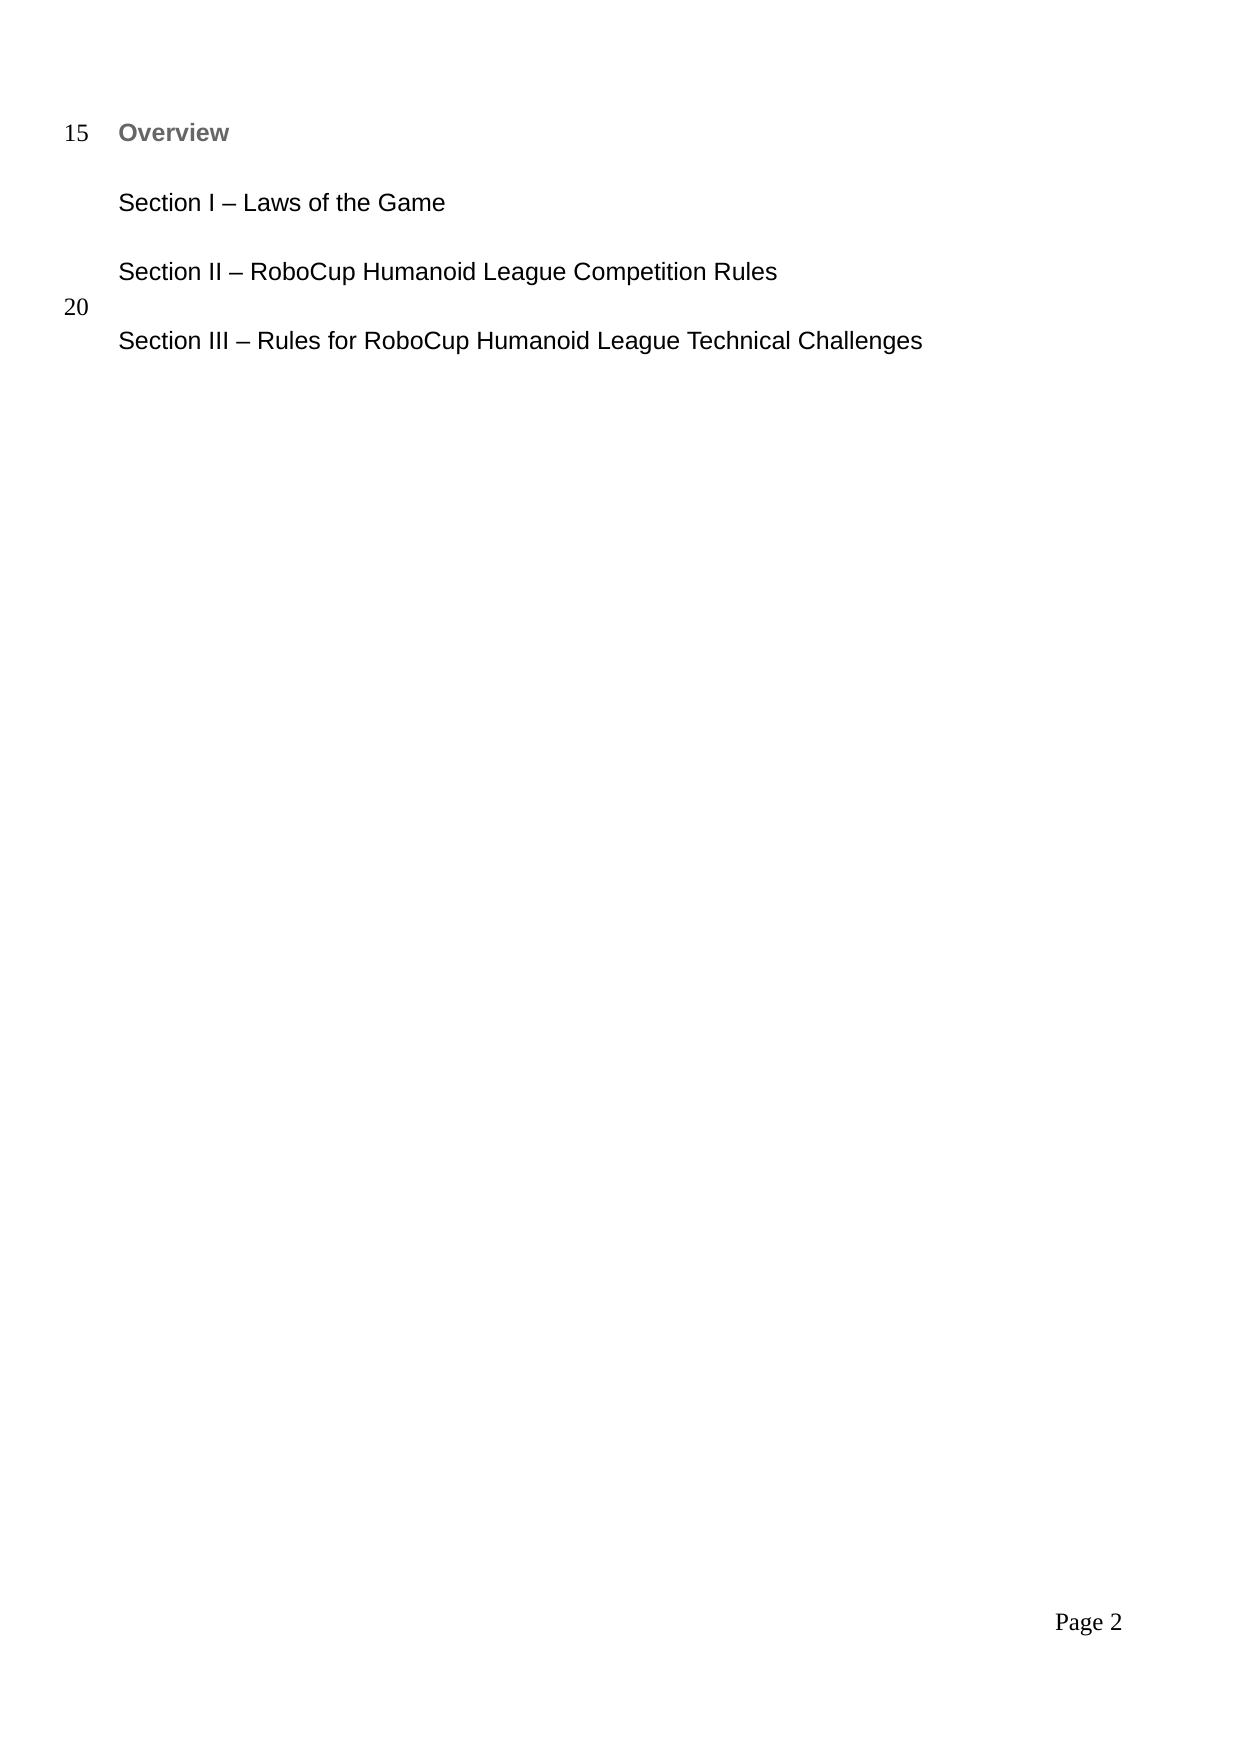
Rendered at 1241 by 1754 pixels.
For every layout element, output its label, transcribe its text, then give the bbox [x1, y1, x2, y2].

text Section I – Laws of the Game [118, 187, 1122, 216]
text Section III – Rules for RoboCup Humanoid League Technical Challenges [118, 326, 1122, 355]
text Section II – RoboCup Humanoid League Competition Rules [118, 257, 1122, 286]
text Overview [118, 118, 1122, 147]
